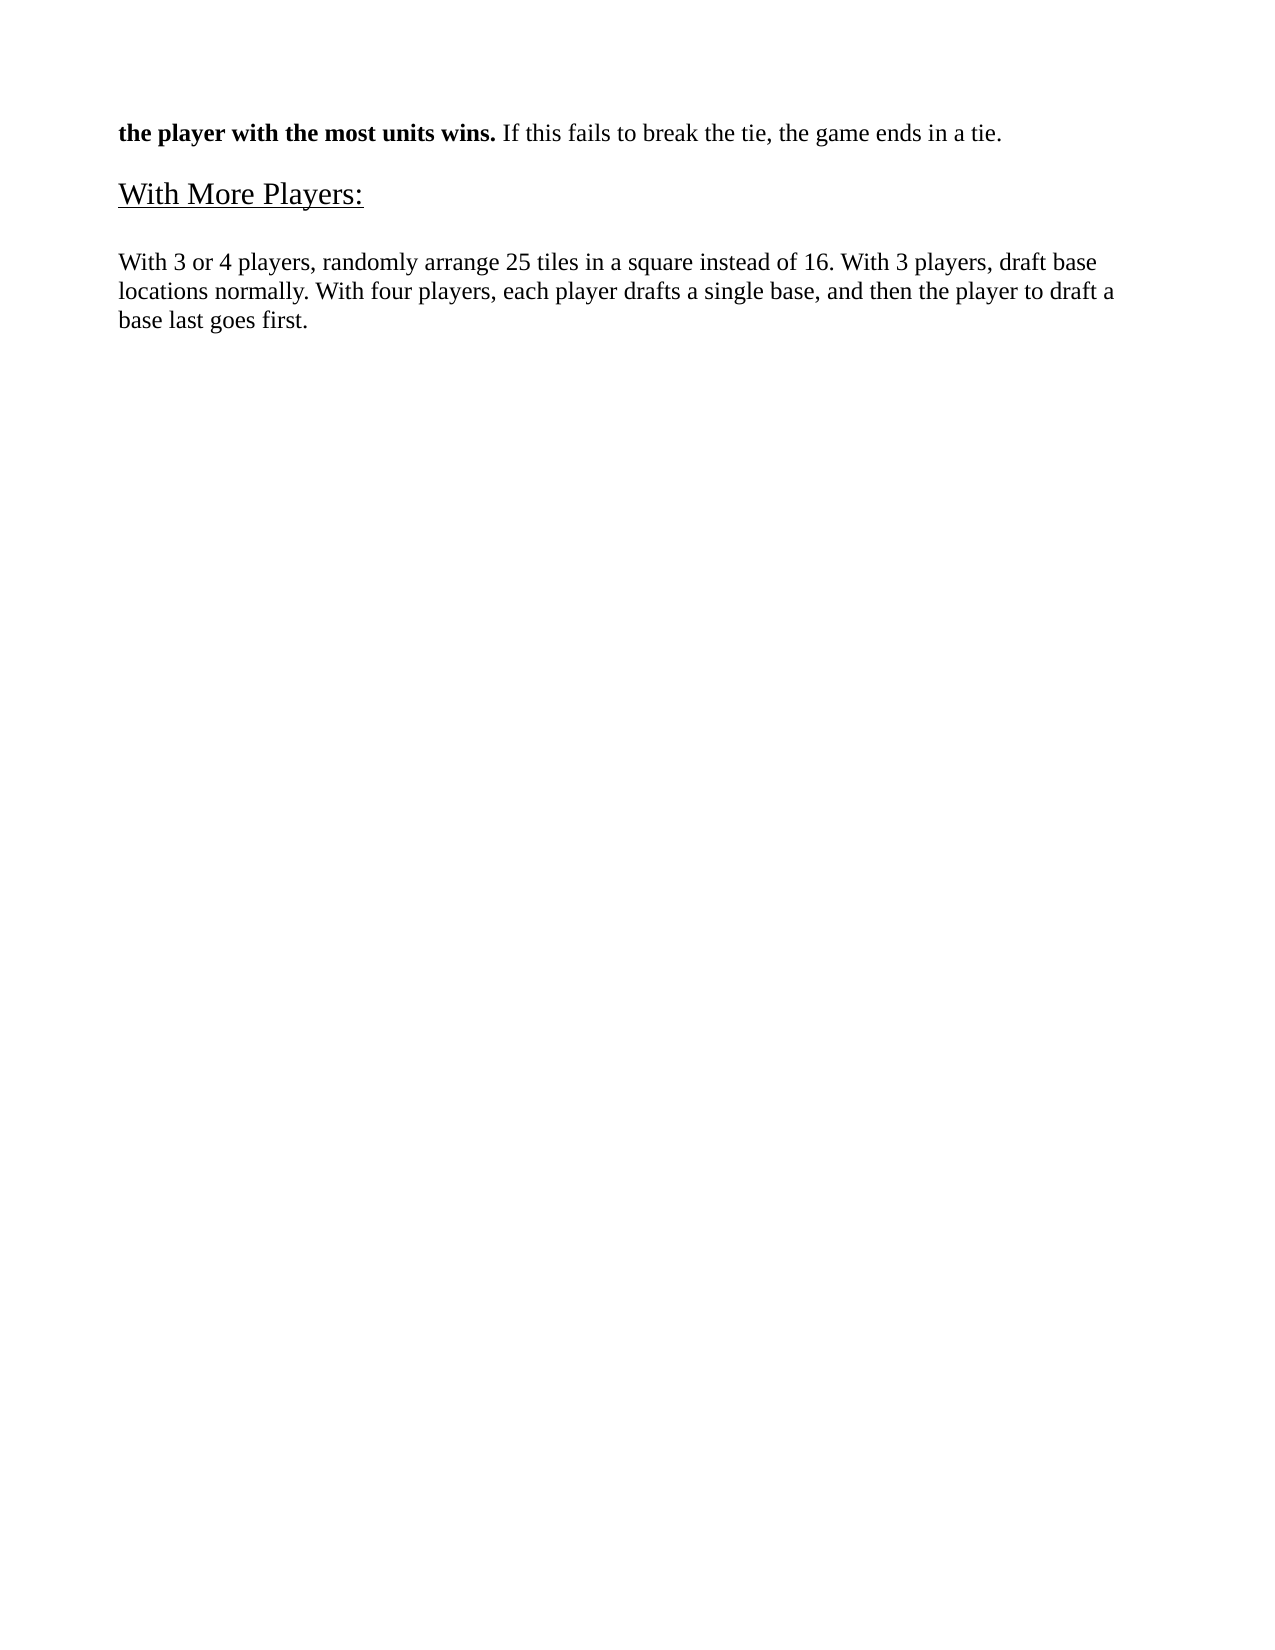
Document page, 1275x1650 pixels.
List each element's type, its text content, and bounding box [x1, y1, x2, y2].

text With More Players: [118, 176, 1157, 212]
text the player with the most units wins. If this fails to break the tie, the game ends in a tie. [118, 118, 1157, 147]
text With 3 or 4 players, randomly arrange 25 tiles in a square instead of 16. With 3 players, draft base locations normally. With four players, each player drafts a single base, and then the player to draft a base last goes first. [118, 247, 1157, 334]
